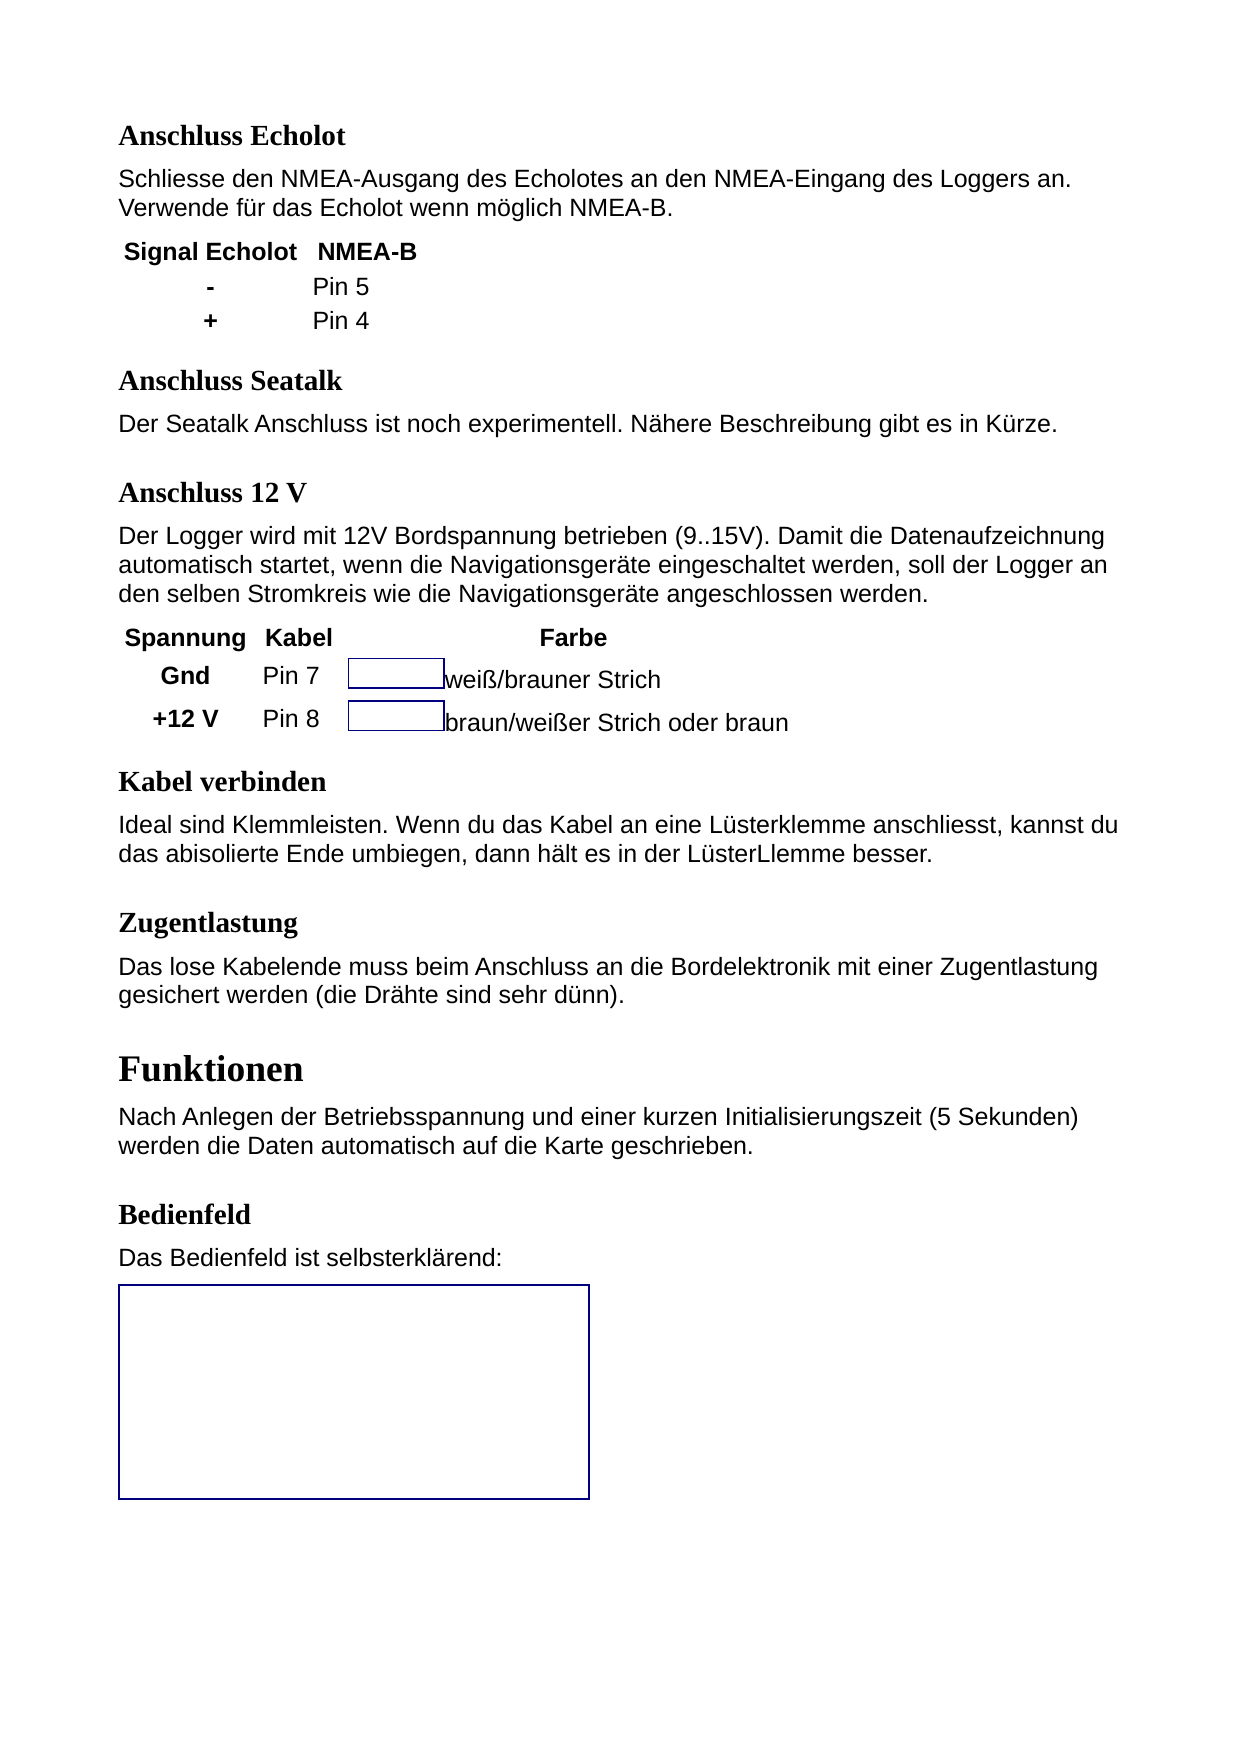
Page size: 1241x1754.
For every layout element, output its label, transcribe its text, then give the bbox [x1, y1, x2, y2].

subtitle Funktionen [118, 1046, 1122, 1089]
table_cell - [118, 269, 309, 303]
table_cell Pin 4 [309, 303, 432, 338]
table_header Spannung [118, 620, 259, 654]
subtitle Bedienfeld [118, 1197, 1122, 1231]
text Nach Anlegen der Betriebsspannung und einer kurzen Initialisierungszeit (5 Sekunden) werden die Daten automatisch auf die Karte geschrieben. [118, 1102, 1122, 1159]
subtitle Anschluss Echolot [118, 118, 1122, 152]
subtitle Kabel verbinden [118, 764, 1122, 798]
table_cell +12 V [118, 697, 259, 739]
text Der Seatalk Anschluss ist noch experimentell. Nähere Beschreibung gibt es in Kürze. [118, 409, 1122, 438]
table_cell weiß/brauner Strich [345, 655, 809, 697]
table_cell + [118, 303, 309, 338]
table_header Kabel [260, 620, 345, 654]
table_cell Pin 7 [260, 655, 345, 697]
table_header Signal Echolot [118, 234, 309, 269]
text Der Logger wird mit 12V Bordspannung betrieben (9..15V). Damit die Datenaufzeichnung automatisch startet, wenn die Navigationsgeräte eingeschaltet werden, soll der Logger an den selben Stromkreis wie die Navigationsgeräte angeschlossen werden. [118, 521, 1122, 607]
subtitle Anschluss Seatalk [118, 363, 1122, 396]
table_cell Pin 8 [260, 697, 345, 739]
table_cell Pin 5 [309, 269, 432, 303]
text Das Bedienfeld ist selbsterklärend: [118, 1243, 1122, 1272]
text Ideal sind Klemmleisten. Wenn du das Kabel an eine Lüsterklemme anschliesst, kannst du das abisolierte Ende umbiegen, dann hält es in der LüsterLlemme besser. [118, 810, 1122, 868]
subtitle Anschluss 12 V [118, 475, 1122, 509]
table_cell braun/weißer Strich oder braun [345, 697, 809, 739]
subtitle Zugentlastung [118, 905, 1122, 939]
text Schliesse den NMEA-Ausgang des Echolotes an den NMEA-Eingang des Loggers an. Verwende für das Echolot wenn möglich NMEA-B. [118, 164, 1122, 222]
table_header NMEA-B [309, 234, 432, 269]
text Das lose Kabelende muss beim Anschluss an die Bordelektronik mit einer Zugentlastung gesichert werden (die Drähte sind sehr dünn). [118, 951, 1122, 1009]
table_header Farbe [345, 620, 809, 654]
table_cell Gnd [118, 655, 259, 697]
